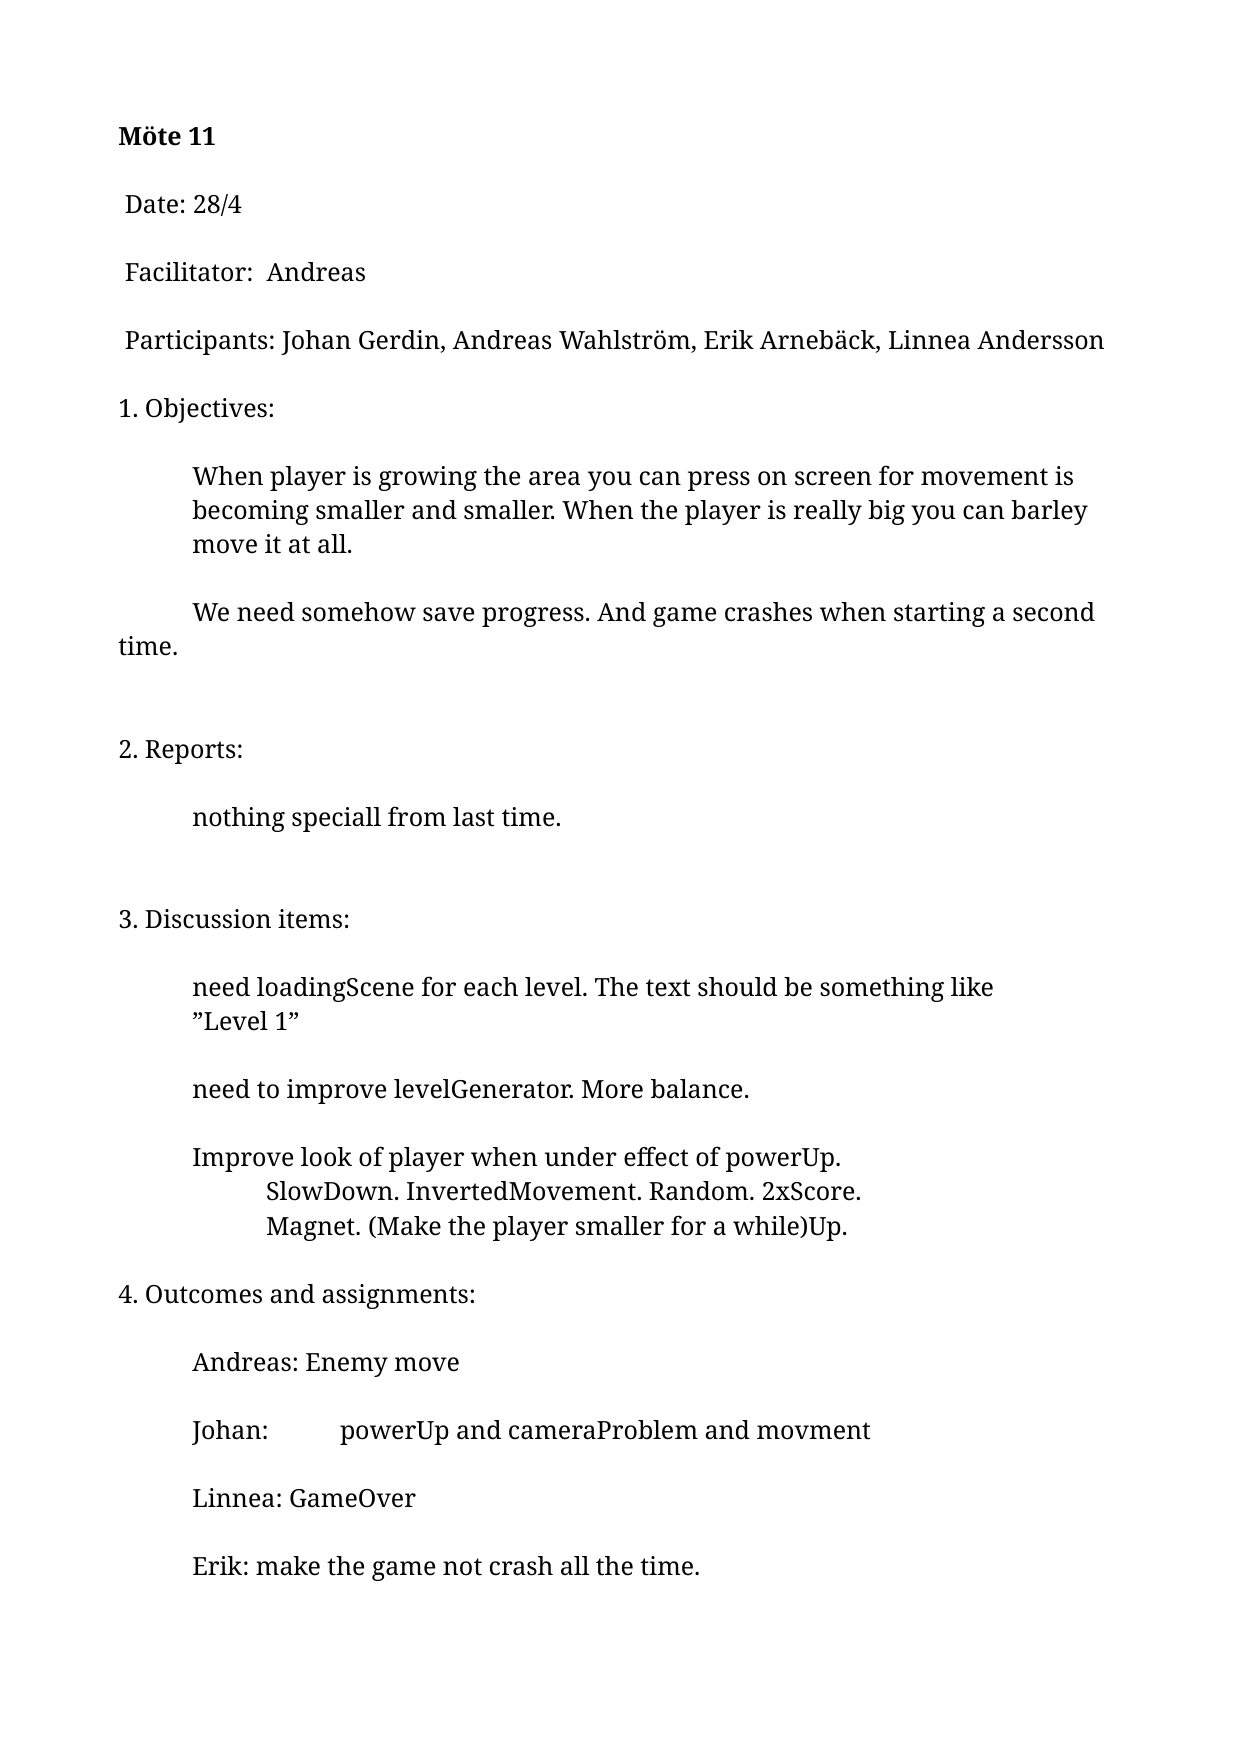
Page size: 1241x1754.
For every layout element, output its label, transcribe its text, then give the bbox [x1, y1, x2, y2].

text SlowDown. InvertedMovement. Random. 2xScore. [118, 1174, 1122, 1208]
text We need somehow save progress. And game crashes when starting a second time. [118, 595, 1122, 663]
text 3. Discussion items: [118, 833, 1122, 936]
text Möte 11 [118, 118, 1122, 152]
text Improve look of player when under effect of powerUp. [118, 1140, 1122, 1174]
text Erik: make the game not crash all the time. [118, 1549, 1122, 1583]
text Magnet. (Make the player smaller for a while)Up. 4. Outcomes and assignments: [118, 1208, 1122, 1344]
text becoming smaller and smaller. When the player is really big you can barley [118, 493, 1122, 527]
text nothing speciall from last time. [118, 799, 1122, 833]
text When player is growing the area you can press on screen for movement is [118, 459, 1122, 493]
text Andreas: Enemy move [118, 1344, 1122, 1378]
text Johan: powerUp and cameraProblem and movment [118, 1412, 1122, 1447]
text need loadingScene for each level. The text should be something like [118, 970, 1122, 1004]
text ”Level 1” [118, 1004, 1122, 1038]
text Linnea: GameOver [118, 1481, 1122, 1515]
text 2. Reports: [118, 697, 1122, 765]
text need to improve levelGenerator. More balance. [118, 1072, 1122, 1106]
text Date: 28/4 Facilitator: Andreas Participants: Johan Gerdin, Andreas Wahlström, Erik Arnebäck, Linnea Andersson 1. Objectives: [118, 152, 1122, 425]
text move it at all. [118, 527, 1122, 561]
